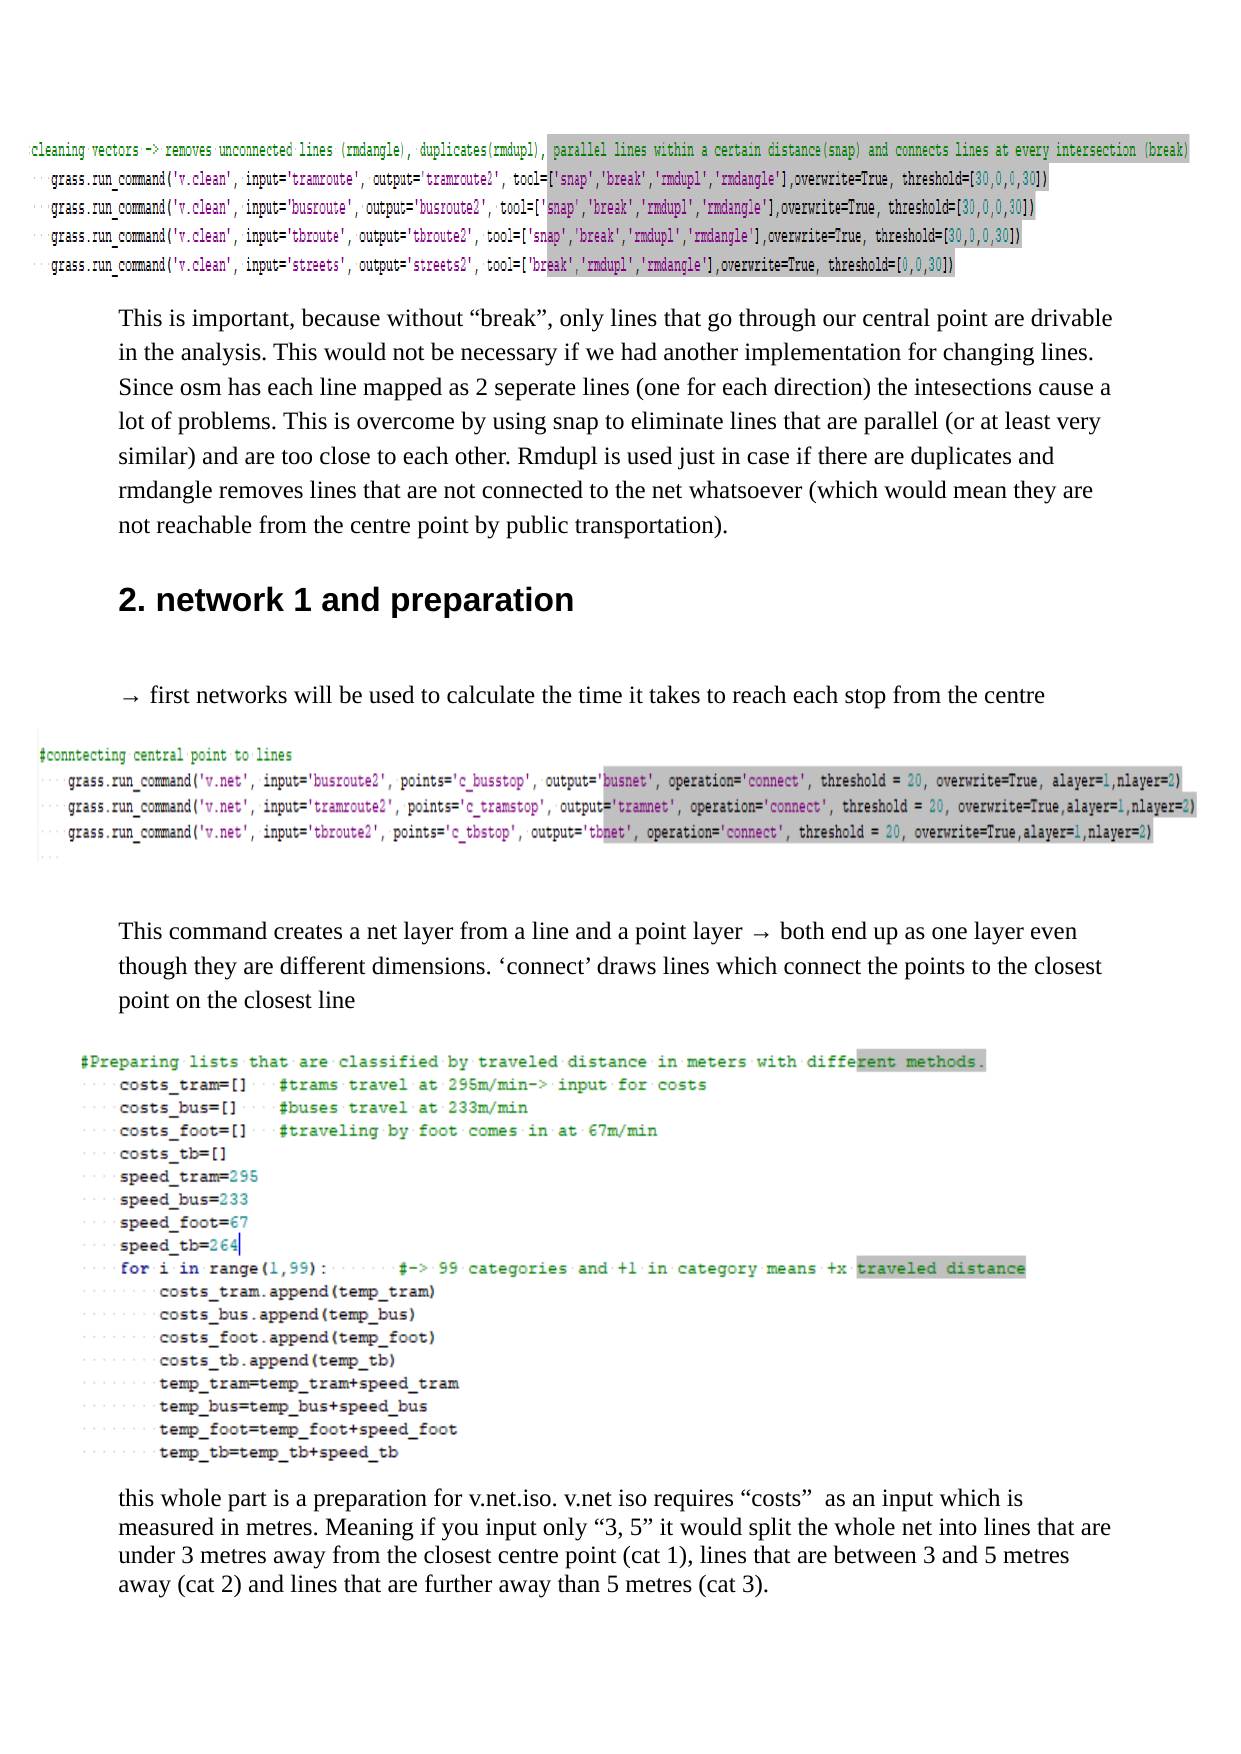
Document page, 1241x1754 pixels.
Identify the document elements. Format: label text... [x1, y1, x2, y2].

picture [81, 1041, 1086, 1484]
picture [37, 728, 1204, 862]
picture [29, 118, 1211, 298]
text this whole part is a preparation for v.net.iso. v.net iso requires “costs” as an input which is measured in metres. Meaning if you input only “3, 5” it would split the whole net into lines that are under 3 metres away from the closest centre point (cat 1), lines that are between 3 and 5 metres away (cat 2) and lines that are further away than 5 metres (cat 3). [118, 1034, 1122, 1598]
text This command creates a net layer from a line and a point layer → both end up as one layer even though they are different dimensions. ‘connect’ draws lines which connect the points to the closest point on the closest line [118, 916, 1122, 1014]
text → first networks will be used to calculate the time it takes to reach each stop from the centre [118, 680, 1122, 709]
text This is important, because without “break”, only lines that go through our central point are drivable in the analysis. This would not be necessary if we had another implementation for changing lines. Since osm has each line mapped as 2 seperate lines (one for each direction) the intesections cause a lot of problems. This is overcome by using snap to eliminate lines that are parallel (or at least very similar) and are too close to each other. Rmdupl is used just in case if there are duplicates and rmdangle removes lines that are not connected to the net whatsoever (which would mean they are not reachable from the centre point by public transportation). [118, 298, 1122, 538]
subtitle 2. network 1 and preparation [118, 580, 1122, 618]
